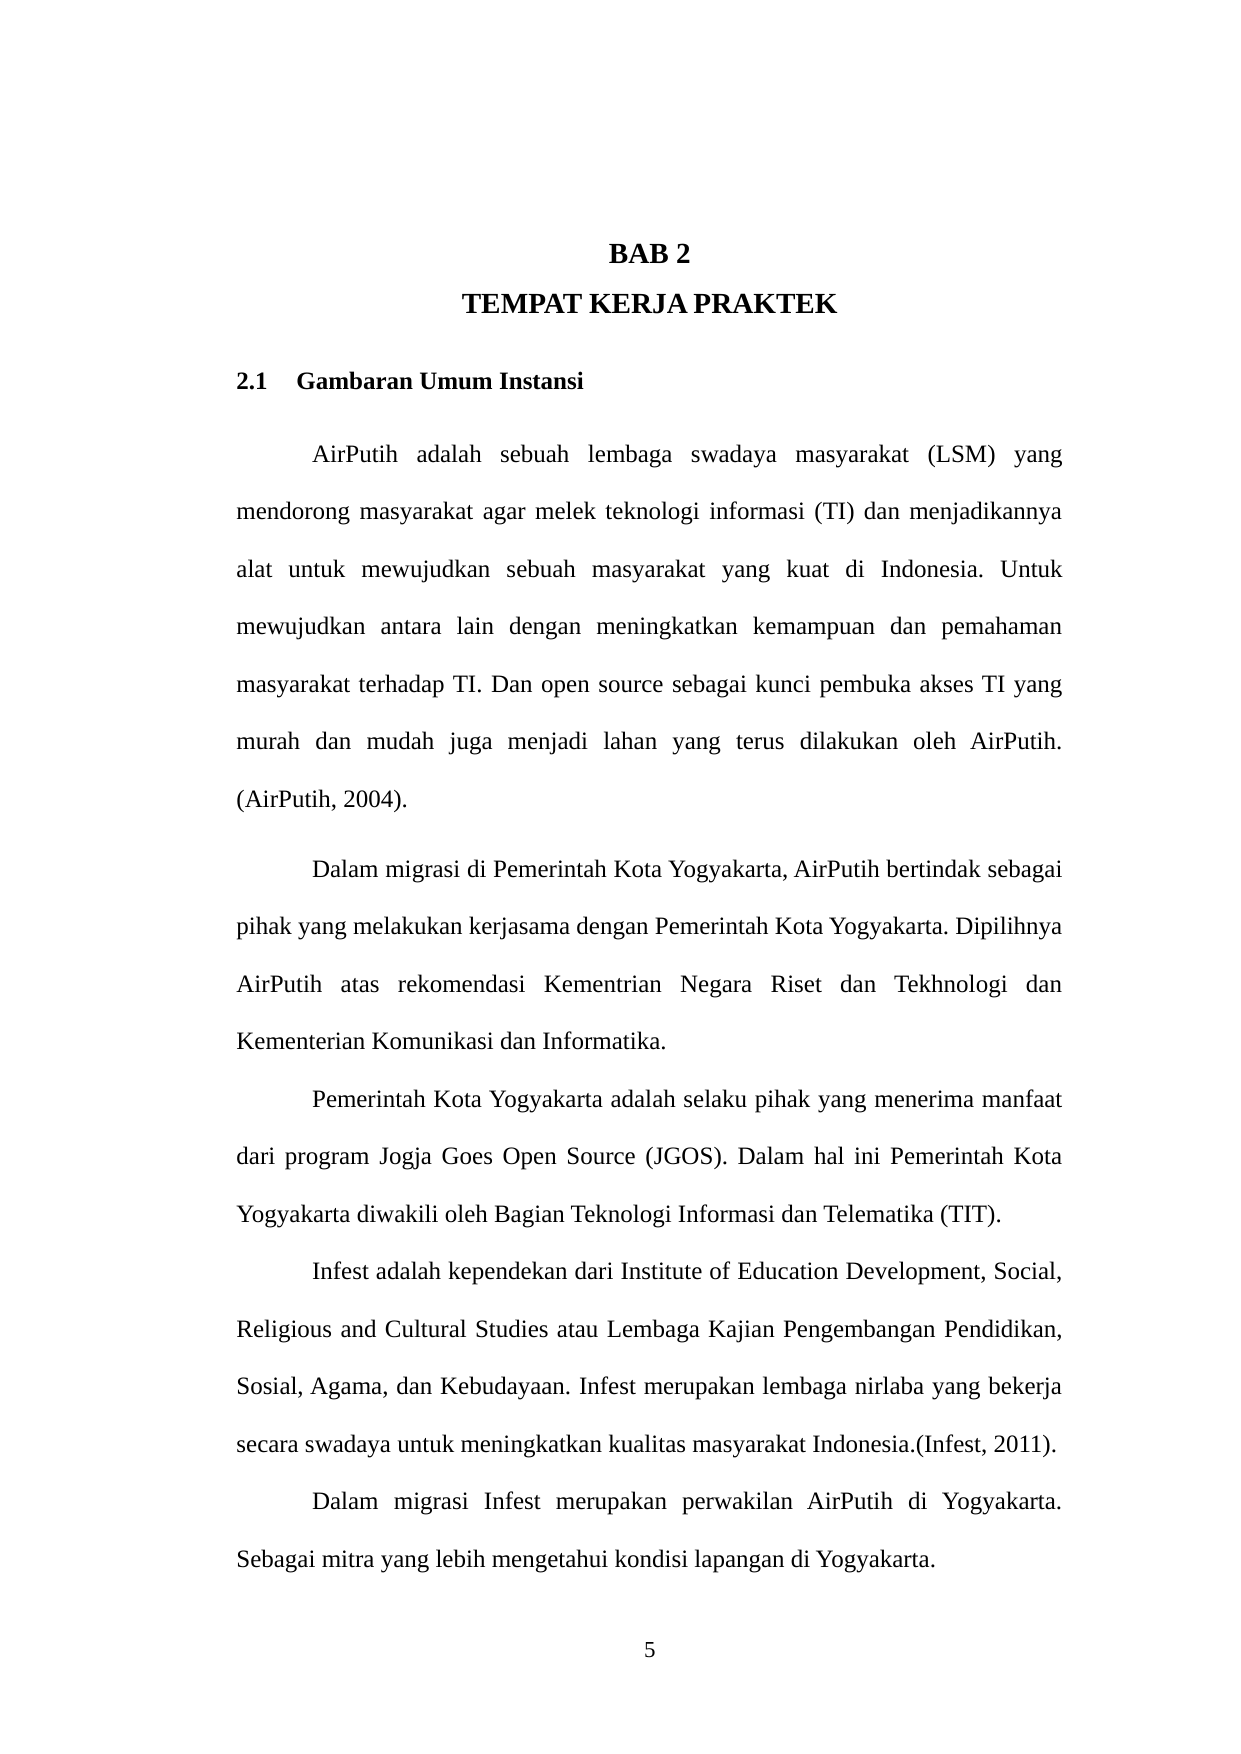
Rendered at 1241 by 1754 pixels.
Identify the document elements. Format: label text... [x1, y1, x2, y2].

text AirPutih adalah sebuah lembaga swadaya masyarakat (LSM) yang mendorong masyarakat agar melek teknologi informasi (TI) dan menjadikannya alat untuk mewujudkan sebuah masyarakat yang kuat di Indonesia. Untuk mewujudkan antara lain dengan meningkatkan kemampuan dan pemahaman masyarakat terhadap TI. Dan open source sebagai kunci pembuka akses TI yang murah dan mudah juga menjadi lahan yang terus dilakukan oleh AirPutih. (AirPutih, 2004). [236, 439, 1063, 813]
text Dalam migrasi di Pemerintah Kota Yogyakarta, AirPutih bertindak sebagai pihak yang melakukan kerjasama dengan Pemerintah Kota Yogyakarta. Dipilihnya AirPutih atas rekomendasi Kementrian Negara Riset dan Tekhnologi dan Kementerian Komunikasi dan Informatika. [236, 854, 1063, 1055]
text Dalam migrasi Infest merupakan perwakilan AirPutih di Yogyakarta. Sebagai mitra yang lebih mengetahui kondisi lapangan di Yogyakarta. [236, 1486, 1063, 1573]
text Pemerintah Kota Yogyakarta adalah selaku pihak yang menerima manfaat dari program Jogja Goes Open Source (JGOS). Dalam hal ini Pemerintah Kota Yogyakarta diwakili oleh Bagian Teknologi Informasi dan Telematika (TIT). [236, 1084, 1063, 1228]
subtitle TEMPAT KERJA PRAKTEK [236, 236, 1063, 320]
text Infest adalah kependekan dari Institute of Education Development, Social, Religious and Cultural Studies atau Lembaga Kajian Pengembangan Pendidikan, Sosial, Agama, dan Kebudayaan. Infest merupakan lembaga nirlaba yang bekerja secara swadaya untuk meningkatkan kualitas masyarakat Indonesia.(Infest, 2011). [236, 1256, 1063, 1458]
subtitle Gambaran Umum Instansi [236, 366, 1063, 395]
